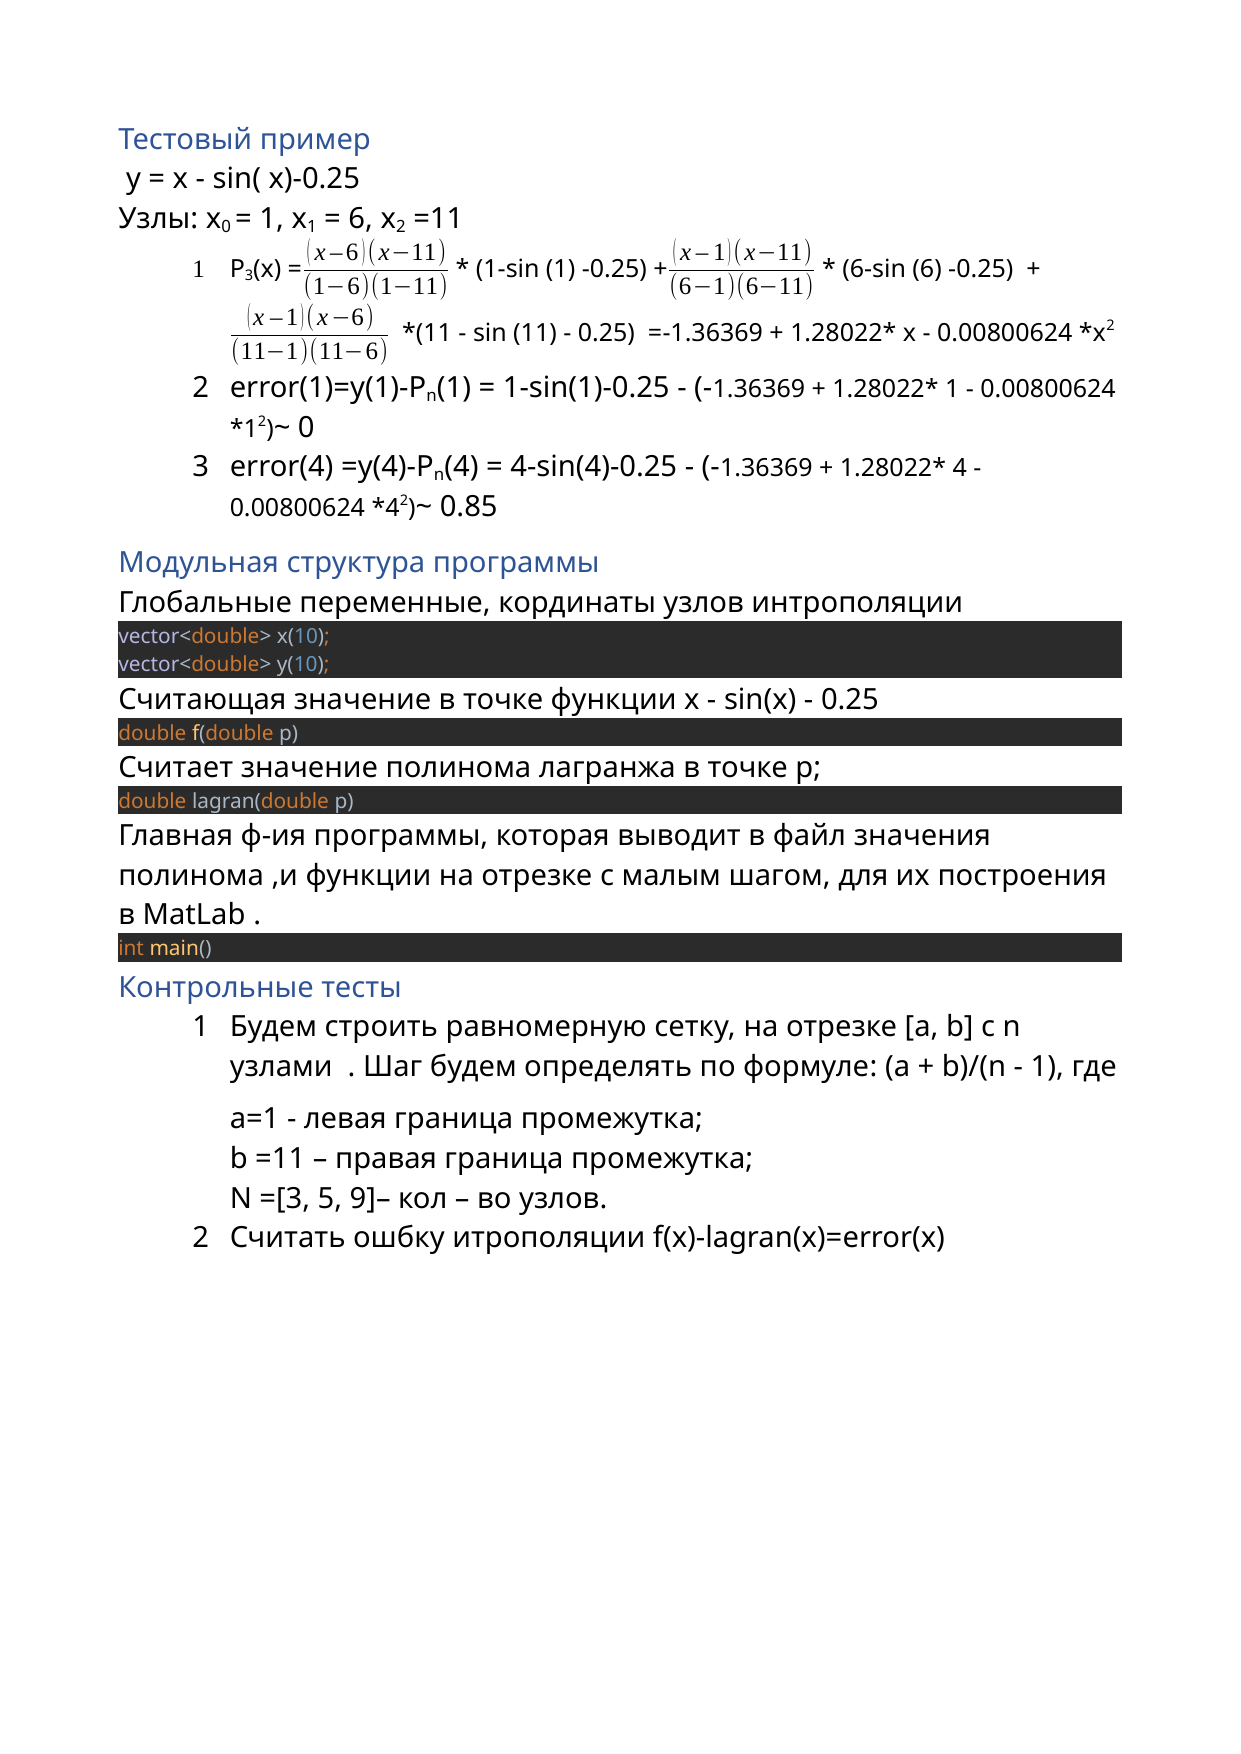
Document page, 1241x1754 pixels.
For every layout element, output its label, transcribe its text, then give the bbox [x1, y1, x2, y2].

list Будем строить равномерную сетку, на отрезке [a, b] с n узлами . Шаг будем определять по формуле: (a + b)/(n - 1), где [192, 1006, 1122, 1085]
text int main() [118, 933, 1122, 962]
text Считающая значение в точке функции x - sin(x) - 0.25 [118, 678, 1122, 718]
subtitle Модульная структура программы [118, 542, 1122, 581]
list P3(x) = * (1-sin (1) -0.25) + * (6-sin (6) -0.25) + *(11 - sin (11) - 0.25) =-1.36369 + 1.28022* x - 0.00800624 *x2 [192, 237, 1122, 366]
text Узлы: x0 = 1, x1 = 6, x2 =11 [118, 197, 1122, 237]
text y = x - sin( x)-0.25 [118, 158, 1122, 197]
text vector<double> x(10); [118, 621, 1122, 649]
text а=1 - левая граница промежутка; [229, 1097, 1122, 1137]
text double lagran(double p) [118, 786, 1122, 814]
list error(1)=y(1)-Pn(1) = 1-sin(1)-0.25 - (-1.36369 + 1.28022* 1 - 0.00800624 *12)~ 0 [192, 366, 1122, 446]
text vector<double> y(10); [118, 649, 1122, 678]
list Считать ошбку итрополяции f(x)-lagran(x)=error(x) [192, 1217, 1122, 1256]
subtitle Тестовый пример [118, 118, 1122, 158]
text Считает значение полинома лагранжа в точке p; [118, 746, 1122, 786]
subtitle Контрольные тесты [118, 966, 1122, 1006]
text Глобальные переменные, кординаты узлов интрополяции [118, 581, 1122, 621]
text Главная ф-ия программы, которая выводит в файл значения полинома ,и функции на отрезке с малым шагом, для их построения в MatLab . [118, 814, 1122, 933]
text b =11 – правая граница промежутка; [229, 1137, 1122, 1177]
list error(4) =y(4)-Pn(4) = 4-sin(4)-0.25 - (-1.36369 + 1.28022* 4 - 0.00800624 *42)~ 0.85 [192, 446, 1122, 525]
text double f(double p) [118, 718, 1122, 746]
text N =[3, 5, 9]– кол – во узлов. [229, 1177, 1122, 1217]
